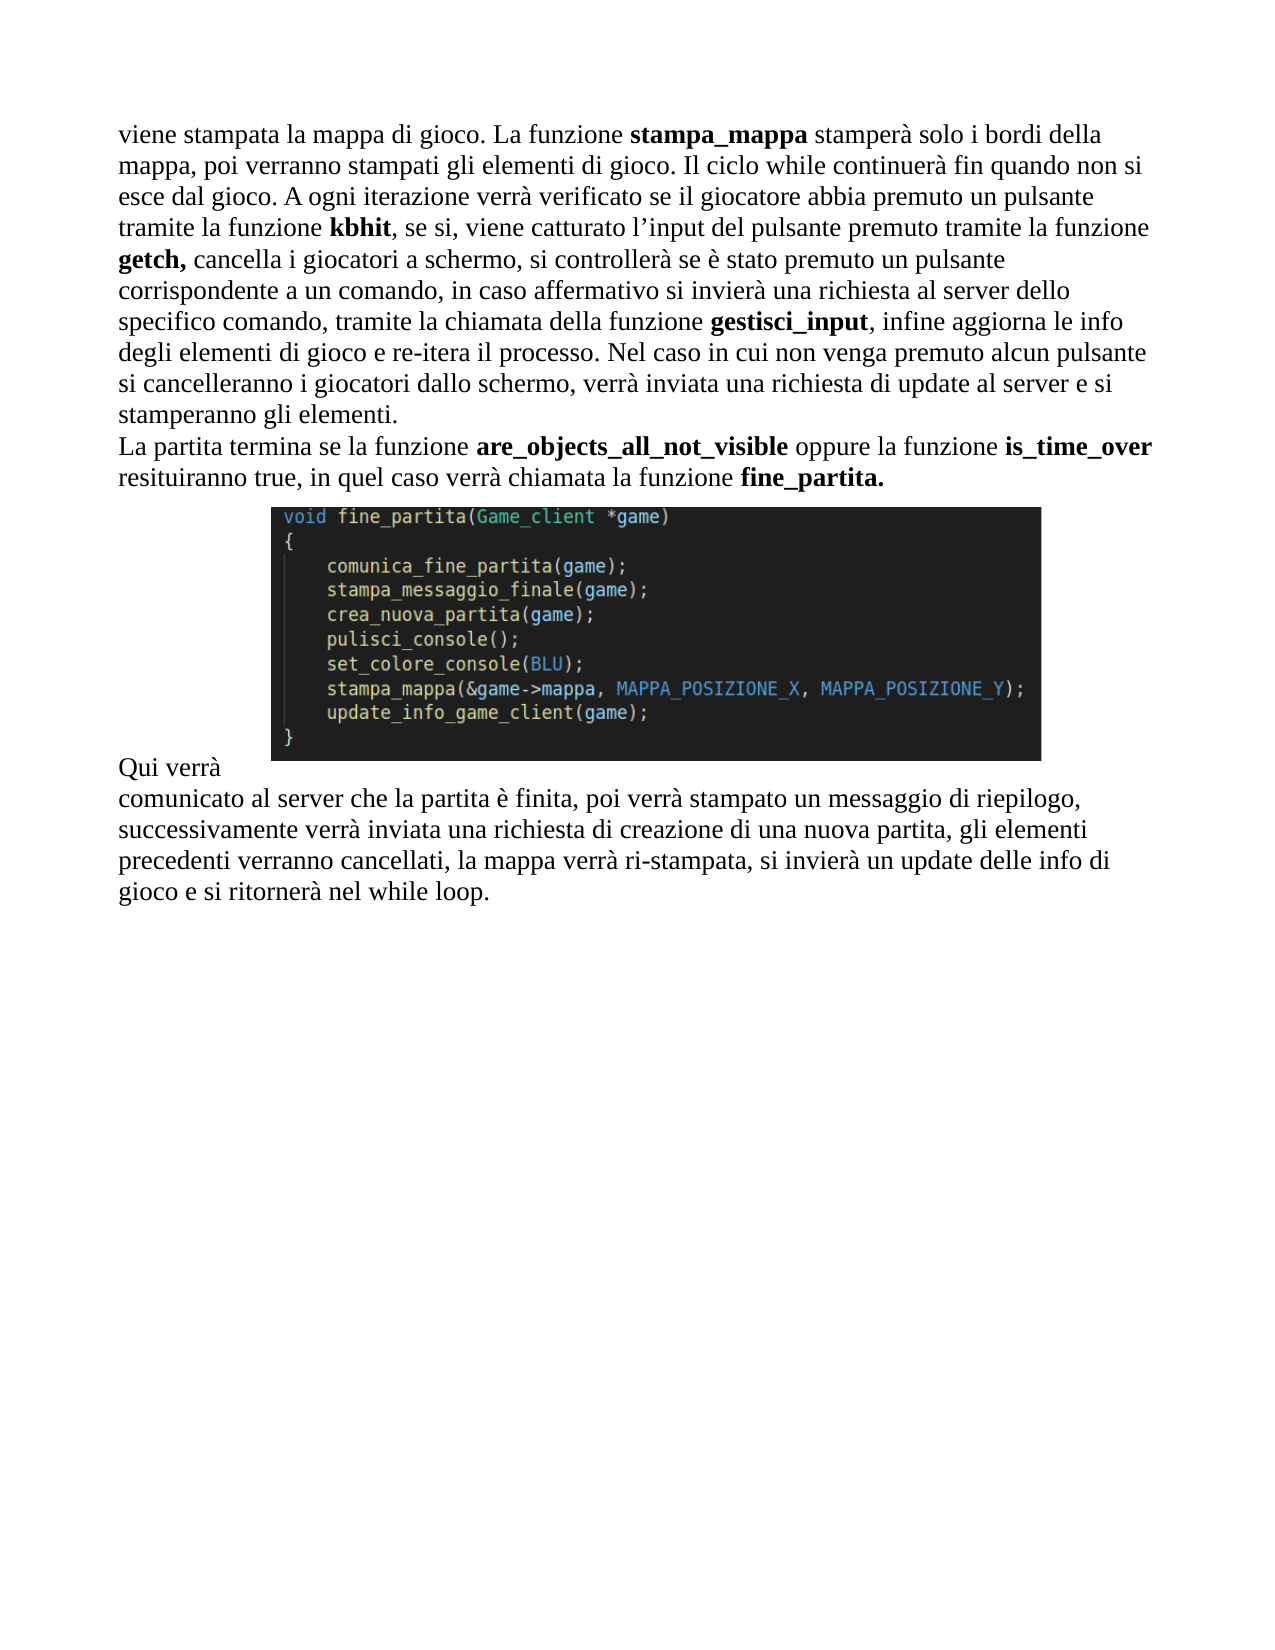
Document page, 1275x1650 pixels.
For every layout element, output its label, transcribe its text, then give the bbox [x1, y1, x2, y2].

text La partita termina se la funzione are_objects_all_not_visible oppure la funzione is_time_over resituiranno true, in quel caso verrà chiamata la funzione fine_partita. [118, 429, 1157, 492]
picture [271, 507, 1042, 761]
text Qui verrà comunicato al server che la partita è finita, poi verrà stampato un messaggio di riepilogo, successivamente verrà inviata una richiesta di creazione di una nuova partita, gli elementi precedenti verranno cancellati, la mappa verrà ri-stampata, si invierà un update delle info di gioco e si ritornerà nel while loop. [118, 751, 1157, 906]
text viene stampata la mappa di gioco. La funzione stampa_mappa stamperà solo i bordi della mappa, poi verranno stampati gli elementi di gioco. Il ciclo while continuerà fin quando non si esce dal gioco. A ogni iterazione verrà verificato se il giocatore abbia premuto un pulsante tramite la funzione kbhit, se si, viene catturato l’input del pulsante premuto tramite la funzione getch, cancella i giocatori a schermo, si controllerà se è stato premuto un pulsante corrispondente a un comando, in caso affermativo si invierà una richiesta al server dello specifico comando, tramite la chiamata della funzione gestisci_input, infine aggiorna le info degli elementi di gioco e re-itera il processo. Nel caso in cui non venga premuto alcun pulsante si cancelleranno i giocatori dallo schermo, verrà inviata una richiesta di update al server e si stamperanno gli elementi. [118, 118, 1157, 429]
